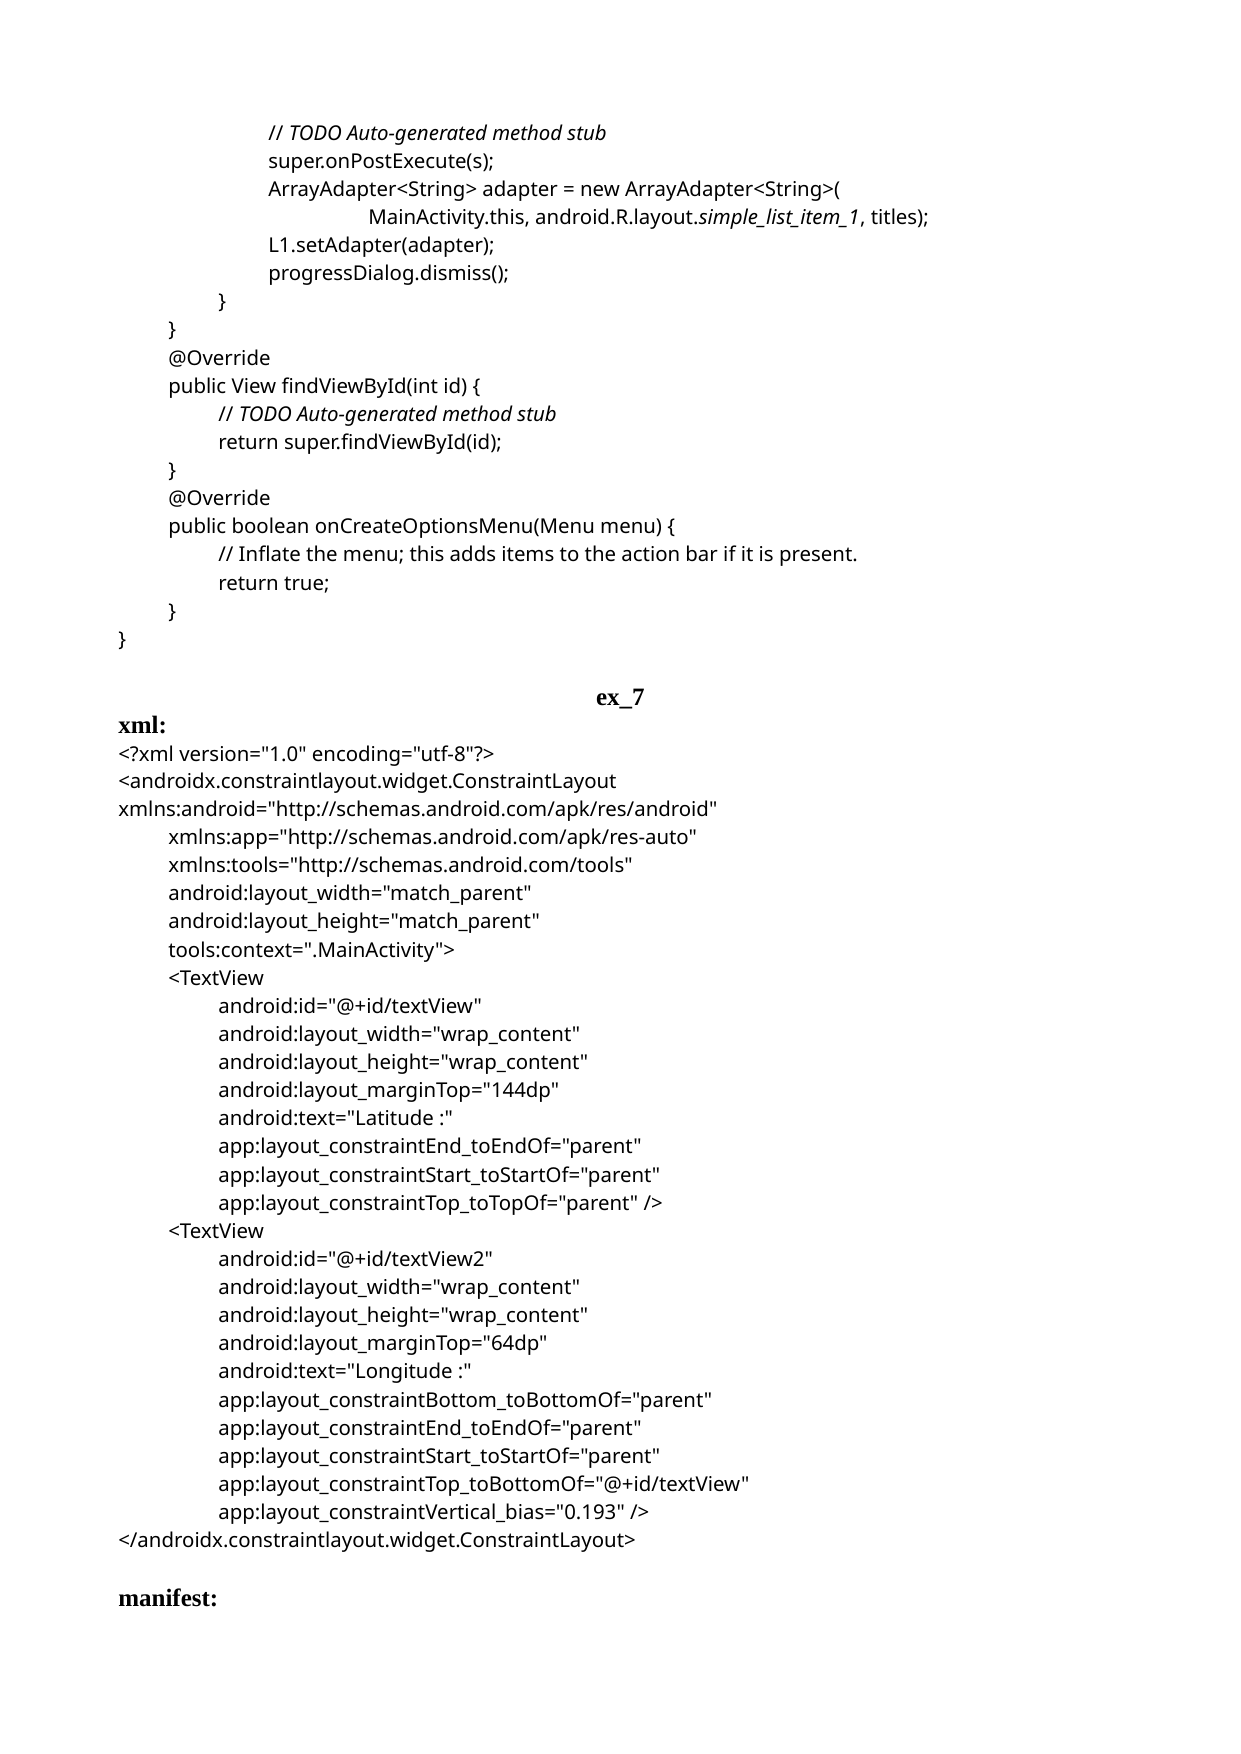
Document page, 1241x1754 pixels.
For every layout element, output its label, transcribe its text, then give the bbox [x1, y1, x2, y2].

text app:layout_constraintStart_toStartOf="parent" [118, 1160, 1122, 1188]
text return super.findViewById(id); [118, 427, 1122, 456]
text return true; [118, 568, 1122, 596]
text } [118, 287, 1122, 315]
text @Override [118, 343, 1122, 371]
text app:layout_constraintEnd_toEndOf="parent" [118, 1132, 1122, 1160]
text tools:context=".MainActivity"> [118, 935, 1122, 963]
text xmlns:app="http://schemas.android.com/apk/res-auto" [118, 823, 1122, 851]
text app:layout_constraintVertical_bias="0.193" /> [118, 1498, 1122, 1526]
text ArrayAdapter<String> adapter = new ArrayAdapter<String>( [118, 174, 1122, 202]
text } [118, 315, 1122, 343]
text android:layout_width="wrap_content" [118, 1019, 1122, 1048]
text app:layout_constraintStart_toStartOf="parent" [118, 1441, 1122, 1469]
text app:layout_constraintEnd_toEndOf="parent" [118, 1413, 1122, 1441]
text progressDialog.dismiss(); [118, 259, 1122, 287]
text // TODO Auto-generated method stub [118, 118, 1122, 146]
text } [118, 456, 1122, 484]
text app:layout_constraintTop_toBottomOf="@+id/textView" [118, 1469, 1122, 1498]
text app:layout_constraintBottom_toBottomOf="parent" [118, 1385, 1122, 1413]
text L1.setAdapter(adapter); [118, 231, 1122, 259]
text android:layout_width="wrap_content" [118, 1273, 1122, 1301]
text android:layout_width="match_parent" [118, 879, 1122, 907]
text public boolean onCreateOptionsMenu(Menu menu) { [118, 512, 1122, 540]
text </androidx.constraintlayout.widget.ConstraintLayout> [118, 1526, 1122, 1553]
text @Override [118, 484, 1122, 512]
text android:id="@+id/textView2" [118, 1244, 1122, 1273]
text public View findViewById(int id) { [118, 371, 1122, 399]
text xmlns:tools="http://schemas.android.com/tools" [118, 851, 1122, 879]
text MainActivity.this, android.R.layout.simple_list_item_1, titles); [118, 202, 1122, 231]
text android:id="@+id/textView" [118, 991, 1122, 1019]
text android:layout_height="wrap_content" [118, 1048, 1122, 1076]
text android:layout_height="wrap_content" [118, 1301, 1122, 1329]
text } [118, 624, 1122, 652]
text app:layout_constraintTop_toTopOf="parent" /> [118, 1188, 1122, 1216]
text <androidx.constraintlayout.widget.ConstraintLayout xmlns:android="http://schemas.android.com/apk/res/android" [118, 767, 1122, 823]
text // Inflate the menu; this adds items to the action bar if it is present. [118, 540, 1122, 568]
text android:layout_height="match_parent" [118, 907, 1122, 935]
text manifest: [118, 1583, 1122, 1612]
text xml: [118, 710, 1122, 739]
text android:layout_marginTop="144dp" [118, 1076, 1122, 1104]
text <TextView [118, 1216, 1122, 1244]
text } [118, 596, 1122, 624]
text android:layout_marginTop="64dp" [118, 1329, 1122, 1357]
text ex_7 [118, 682, 1122, 710]
text android:text="Longitude :" [118, 1357, 1122, 1385]
text android:text="Latitude :" [118, 1104, 1122, 1132]
text super.onPostExecute(s); [118, 146, 1122, 174]
text <TextView [118, 963, 1122, 991]
text // TODO Auto-generated method stub [118, 399, 1122, 427]
text <?xml version="1.0" encoding="utf-8"?> [118, 739, 1122, 767]
